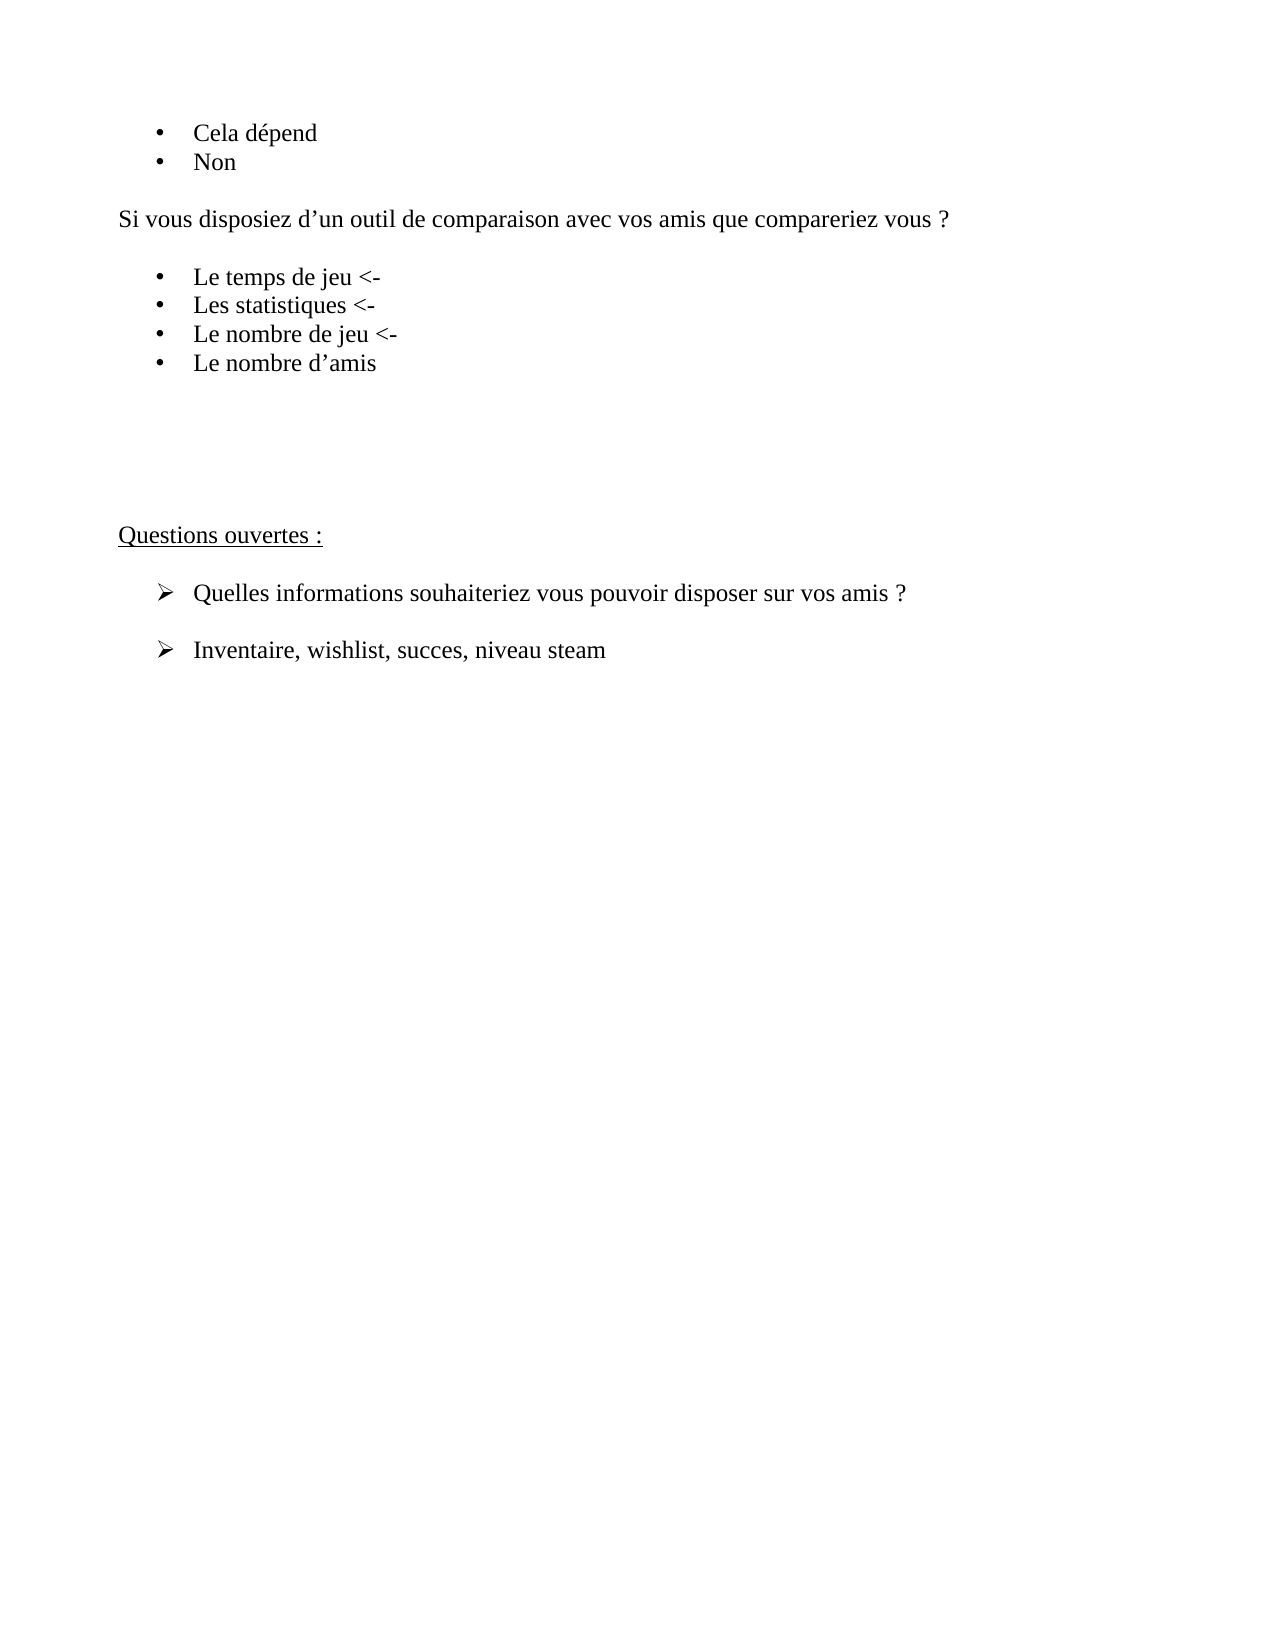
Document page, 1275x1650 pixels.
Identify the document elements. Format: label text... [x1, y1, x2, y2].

list Quelles informations souhaiteriez vous pouvoir disposer sur vos amis ? [156, 578, 1157, 607]
list Le nombre de jeu <- [156, 319, 1157, 348]
list Inventaire, wishlist, succes, niveau steam [156, 636, 1157, 664]
text Questions ouvertes : [118, 521, 1157, 549]
list Le nombre d’amis [156, 348, 1157, 377]
list Cela dépend [156, 118, 1157, 147]
list Non [156, 147, 1157, 176]
list Le temps de jeu <- [156, 262, 1157, 291]
text Si vous disposiez d’un outil de comparaison avec vos amis que compareriez vous ? [118, 204, 1157, 233]
list Les statistiques <- [156, 291, 1157, 319]
